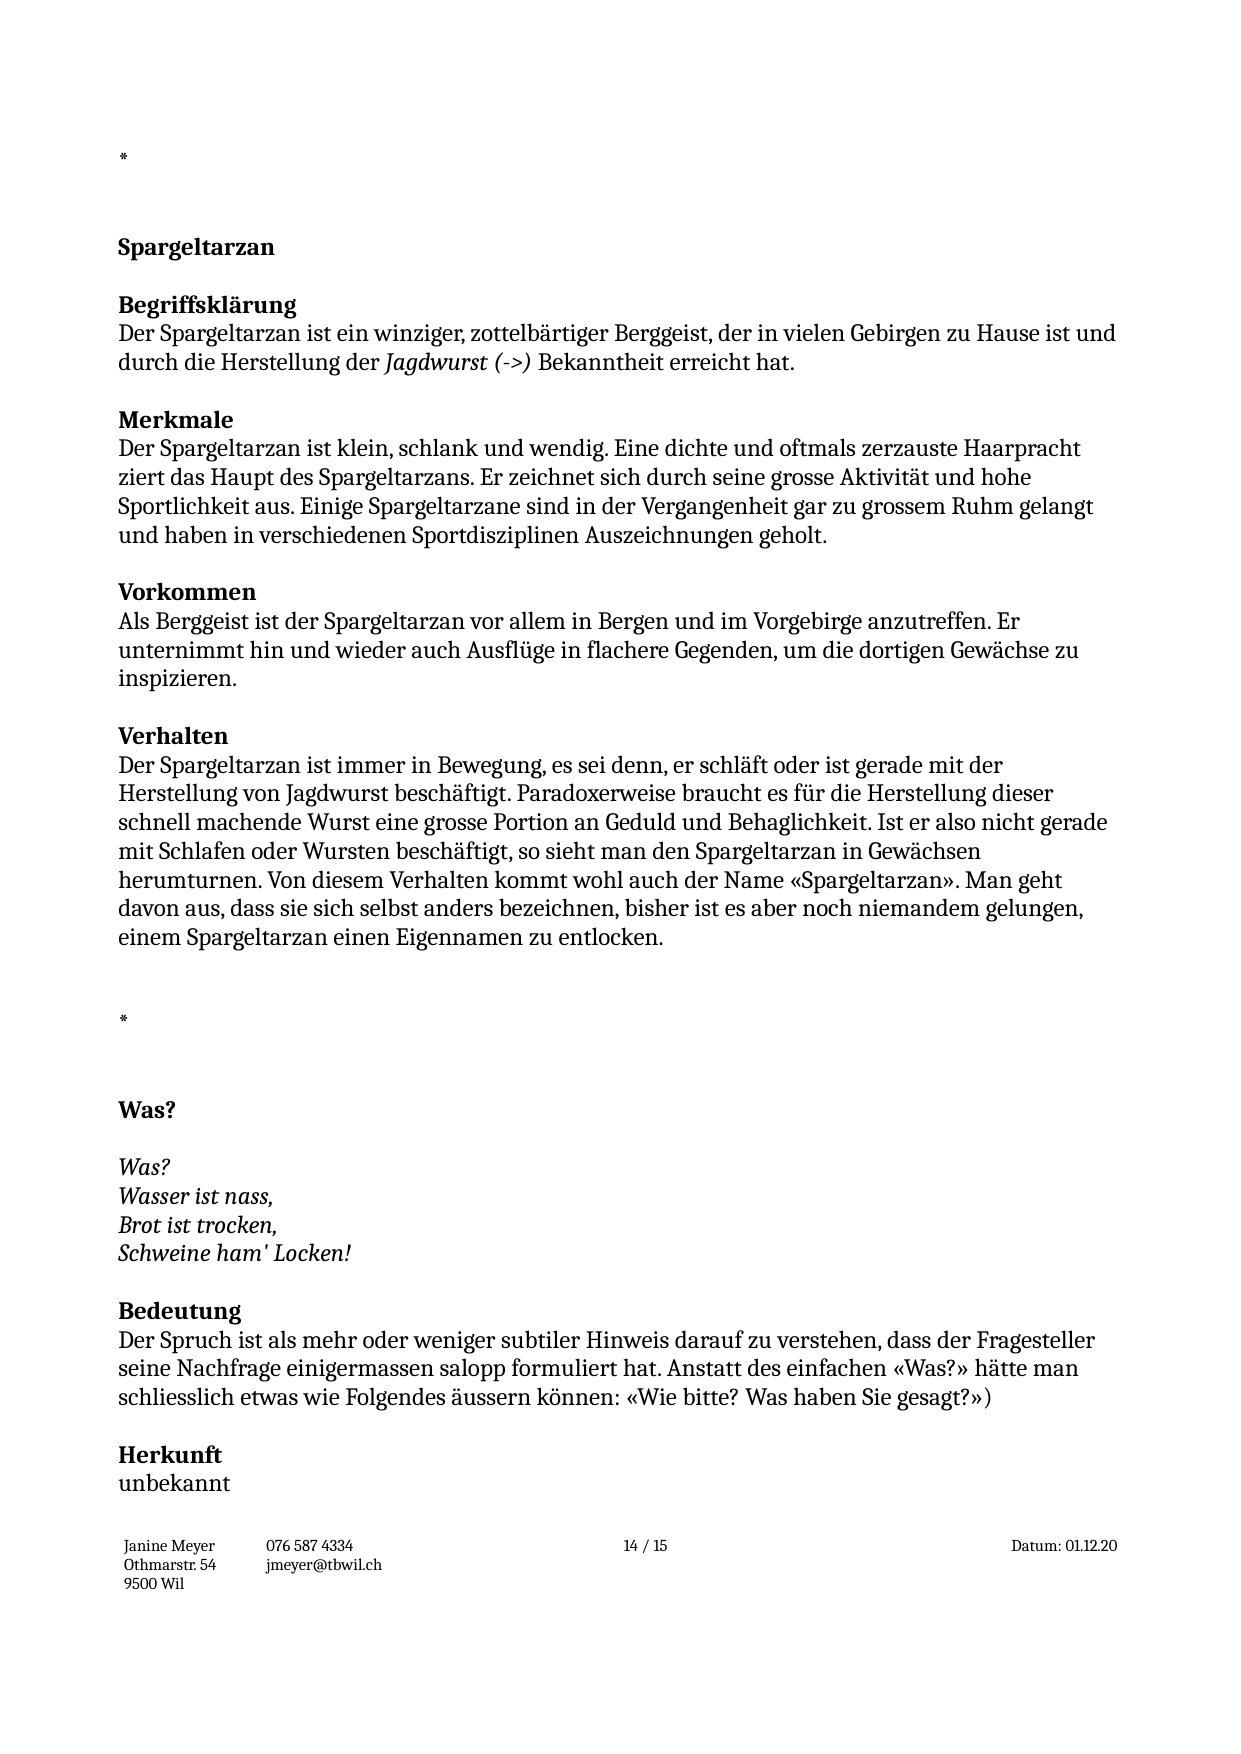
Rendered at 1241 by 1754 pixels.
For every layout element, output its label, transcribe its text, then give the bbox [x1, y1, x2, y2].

text Der Spargeltarzan ist ein winziger, zottelbärtiger Berggeist, der in vielen Gebirgen zu Hause ist und durch die Herstellung der Jagdwurst (->) Bekanntheit erreicht hat. [118, 319, 1122, 377]
text Als Berggeist ist der Spargeltarzan vor allem in Bergen und im Vorgebirge anzutreffen. Er unternimmt hin und wieder auch Ausflüge in flachere Gegenden, um die dortigen Gewächse zu inspizieren. [118, 607, 1122, 693]
text Spargeltarzan [118, 233, 1122, 262]
text Begriffsklärung [118, 291, 1122, 319]
text Was? Wasser ist nass, Brot ist trocken, Schweine ham' Locken! [118, 1153, 1122, 1268]
text unbekannt [118, 1469, 1122, 1498]
text Bedeutung [118, 1297, 1122, 1326]
text Merkmale [118, 406, 1122, 434]
text Der Spargeltarzan ist immer in Bewegung, es sei denn, er schläft oder ist gerade mit der Herstellung von Jagdwurst beschäftigt. Paradoxerweise braucht es für die Herstellung dieser schnell machende Wurst eine grosse Portion an Geduld und Behaglichkeit. Ist er also nicht gerade mit Schlafen oder Wursten beschäftigt, so sieht man den Spargeltarzan in Gewächsen herumturnen. Von diesem Verhalten kommt wohl auch der Name «Spargeltarzan». Man geht davon aus, dass sie sich selbst anders bezeichnen, bisher ist es aber noch niemandem gelungen, einem Spargeltarzan einen Eigennamen zu entlocken. [118, 751, 1122, 952]
text Herkunft [118, 1441, 1122, 1469]
text Vorkommen [118, 578, 1122, 607]
text Der Spargeltarzan ist klein, schlank und wendig. Eine dichte und oftmals zerzauste Haarpracht ziert das Haupt des Spargeltarzans. Er zeichnet sich durch seine grosse Aktivität und hohe Sportlichkeit aus. Einige Spargeltarzane sind in der Vergangenheit gar zu grossem Ruhm gelangt und haben in verschiedenen Sportdisziplinen Auszeichnungen geholt. [118, 434, 1122, 549]
text Was? [118, 1096, 1122, 1124]
text * [118, 1009, 1122, 1038]
text Der Spruch ist als mehr oder weniger subtiler Hinweis darauf zu verstehen, dass der Fragesteller seine Nachfrage einigermassen salopp formuliert hat. Anstatt des einfachen «Was?» hätte man schliesslich etwas wie Folgendes äussern können: «Wie bitte? Was haben Sie gesagt?») [118, 1326, 1122, 1412]
text Verhalten [118, 722, 1122, 751]
text * [118, 147, 1122, 176]
